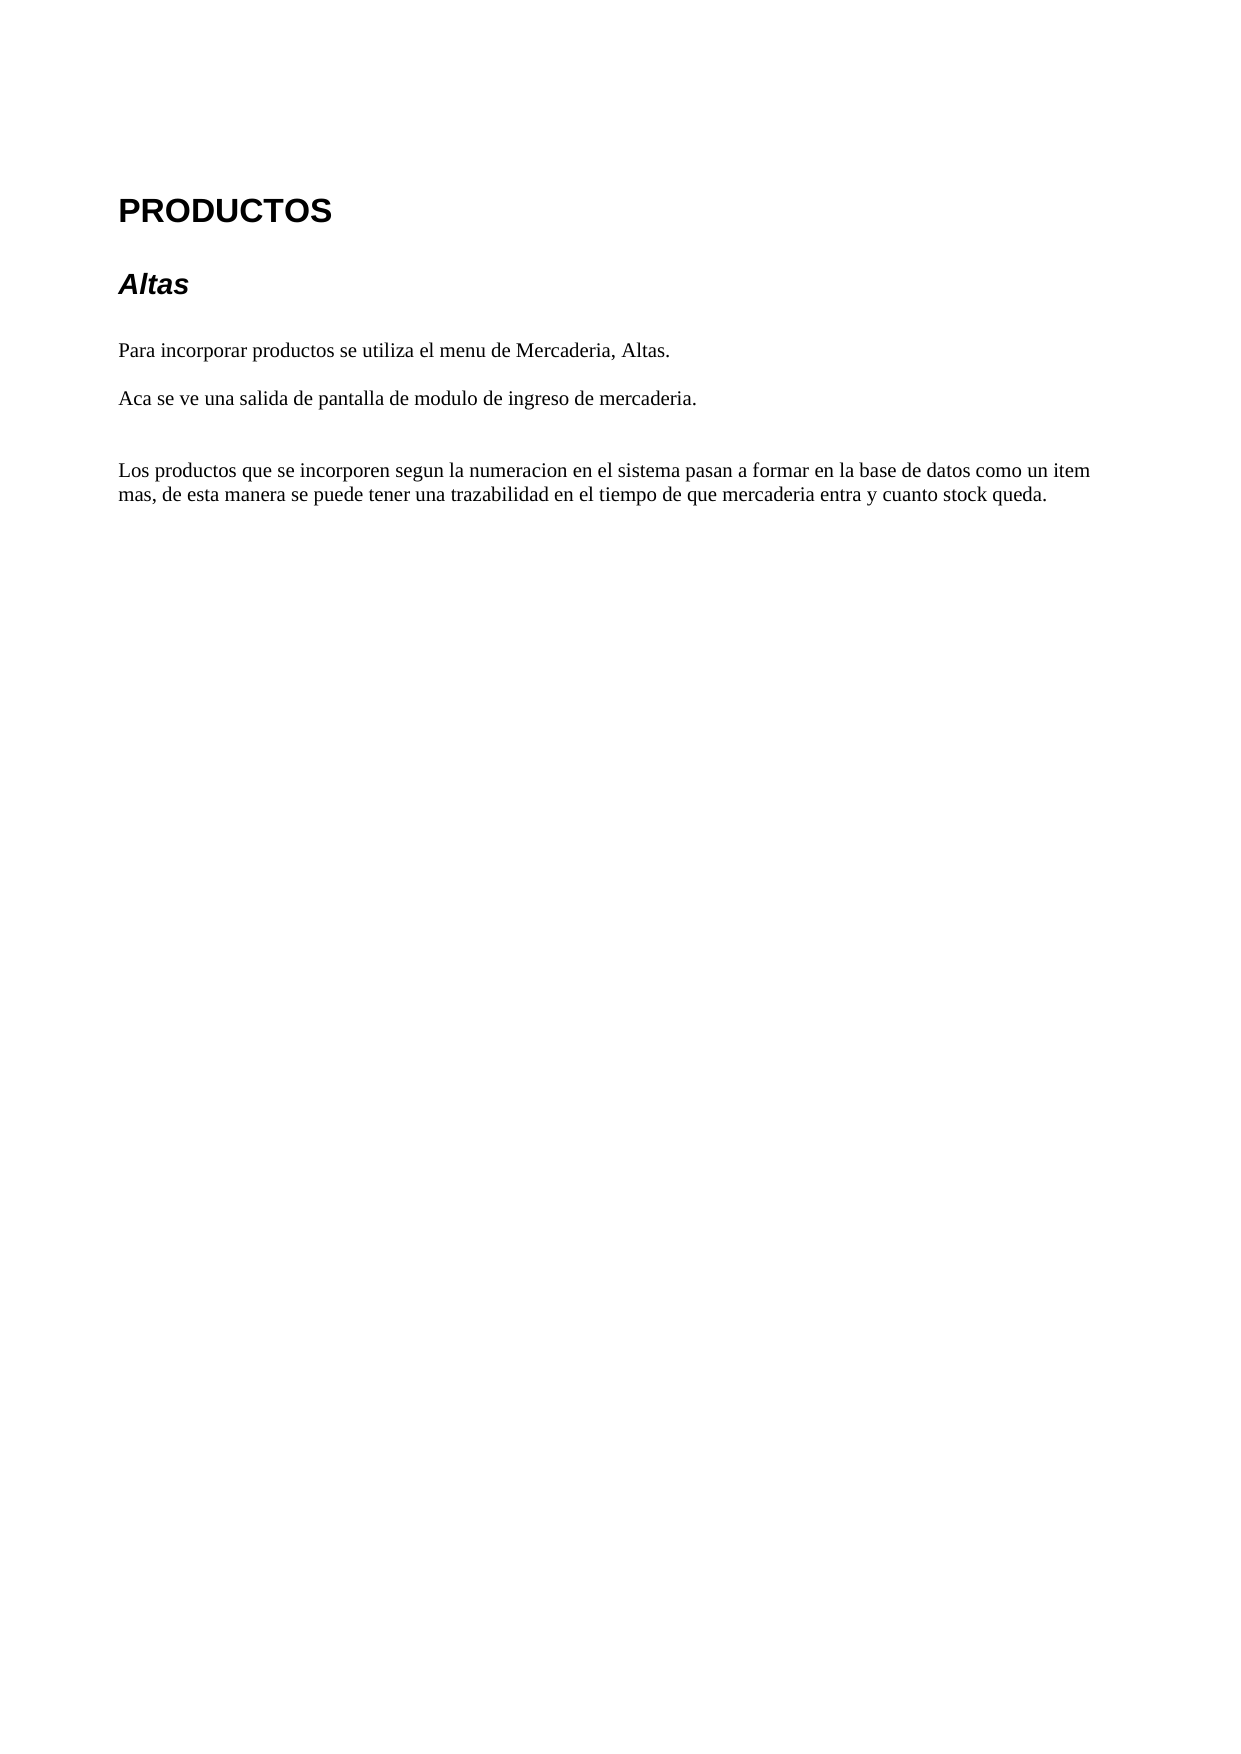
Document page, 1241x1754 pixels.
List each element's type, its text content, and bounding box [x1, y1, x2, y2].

text Para incorporar productos se utiliza el menu de Mercaderia, Altas. [118, 337, 1122, 362]
text Aca se ve una salida de pantalla de modulo de ingreso de mercaderia. [118, 386, 1122, 410]
text Los productos que se incorporen segun la numeracion en el sistema pasan a formar en la base de datos como un item mas, de esta manera se puede tener una trazabilidad en el tiempo de que mercaderia entra y cuanto stock queda. [118, 458, 1122, 506]
subtitle Altas [118, 267, 1122, 301]
subtitle PRODUCTOS [118, 191, 1122, 230]
